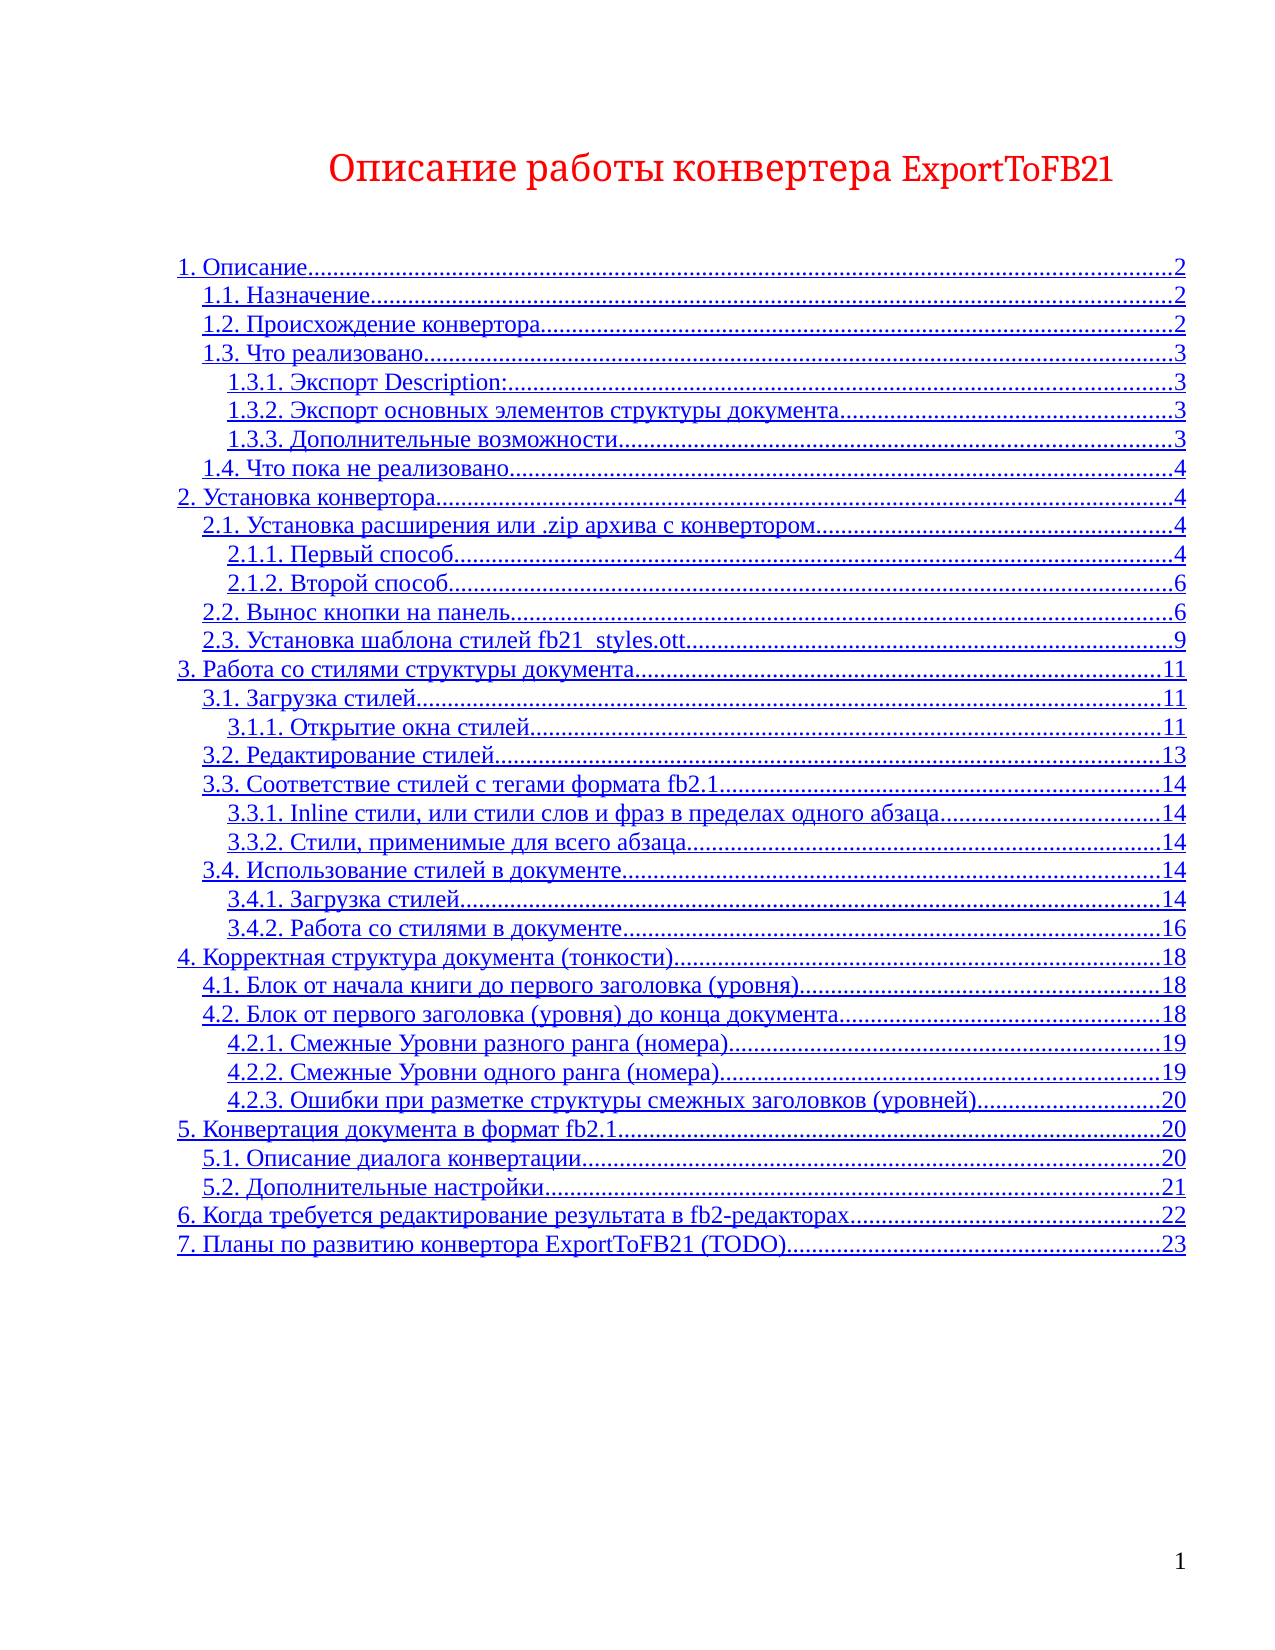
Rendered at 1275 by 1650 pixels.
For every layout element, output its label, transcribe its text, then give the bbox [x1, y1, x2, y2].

text 7. Планы по развитию конвертора ExportToFB21 (TODO) 23 [177, 1229, 1186, 1254]
text 1.2. Происхождение конвертора 2 [202, 309, 1186, 334]
text 4.2.3. Ошибки при разметке структуры смежных заголовков (уровней) 20 [227, 1085, 1186, 1110]
text 1.3.1. Экспорт Description: 3 [227, 367, 1186, 392]
text 3.3. Соответствие стилей с тегами формата fb2.1 14 [202, 769, 1186, 794]
text 5. Конвертация документа в формат fb2.1 20 [177, 1114, 1186, 1139]
text 2.2. Вынос кнопки на панель 6 [202, 597, 1186, 622]
text 2.1.1. Первый способ 4 [227, 539, 1186, 564]
text 4.2.1. Смежные Уровни разного ранга (номера) 19 [227, 1028, 1186, 1053]
title Описание работы конвертера ExportToFB21 [177, 148, 1186, 191]
text 3.3.1. Inline стили, или стили слов и фраз в пределах одного абзаца 14 [227, 798, 1186, 823]
text 1.1. Назначение 2 [202, 280, 1186, 305]
text 5.2. Дополнительные настройки 21 [202, 1172, 1186, 1197]
text 3.1. Загрузка стилей 11 [202, 683, 1186, 708]
text 1.4. Что пока не реализовано 4 [202, 453, 1186, 478]
text 1.3.2. Экспорт основных элементов структуры документа 3 [227, 395, 1186, 420]
text 2.3. Установка шаблона стилей fb21_styles.ott 9 [202, 625, 1186, 650]
text 2.1. Установка расширения или .zip архива с конвертором 4 [202, 510, 1186, 535]
text 2.1.2. Второй способ 6 [227, 568, 1186, 593]
text 1. Описание 2 [177, 252, 1186, 277]
text 1.3.3. Дополнительные возможности 3 [227, 424, 1186, 449]
text 4.2. Блок от первого заголовка (уровня) до конца документа 18 [202, 999, 1186, 1024]
text 4.1. Блок от начала книги до первого заголовка (уровня) 18 [202, 970, 1186, 995]
text 4.2.2. Смежные Уровни одного ранга (номера) 19 [227, 1057, 1186, 1082]
text 6. Когда требуется редактирование результата в fb2-редакторах 22 [177, 1200, 1186, 1225]
text 3.4.1. Загрузка стилей 14 [227, 884, 1186, 909]
text 3. Работа со стилями структуры документа 11 [177, 654, 1186, 679]
text 3.4.2. Работа со стилями в документе 16 [227, 913, 1186, 938]
text 4. Корректная структура документа (тонкости) 18 [177, 942, 1186, 967]
text 3.4. Использование стилей в документе 14 [202, 855, 1186, 880]
text 3.1.1. Открытие окна стилей 11 [227, 712, 1186, 737]
text 3.3.2. Стили, применимые для всего абзаца 14 [227, 827, 1186, 852]
text 2. Установка конвертора 4 [177, 482, 1186, 507]
text 3.2. Редактирование стилей 13 [202, 740, 1186, 765]
text 1.3. Что реализовано 3 [202, 338, 1186, 363]
text 5.1. Описание диалога конвертации 20 [202, 1143, 1186, 1168]
